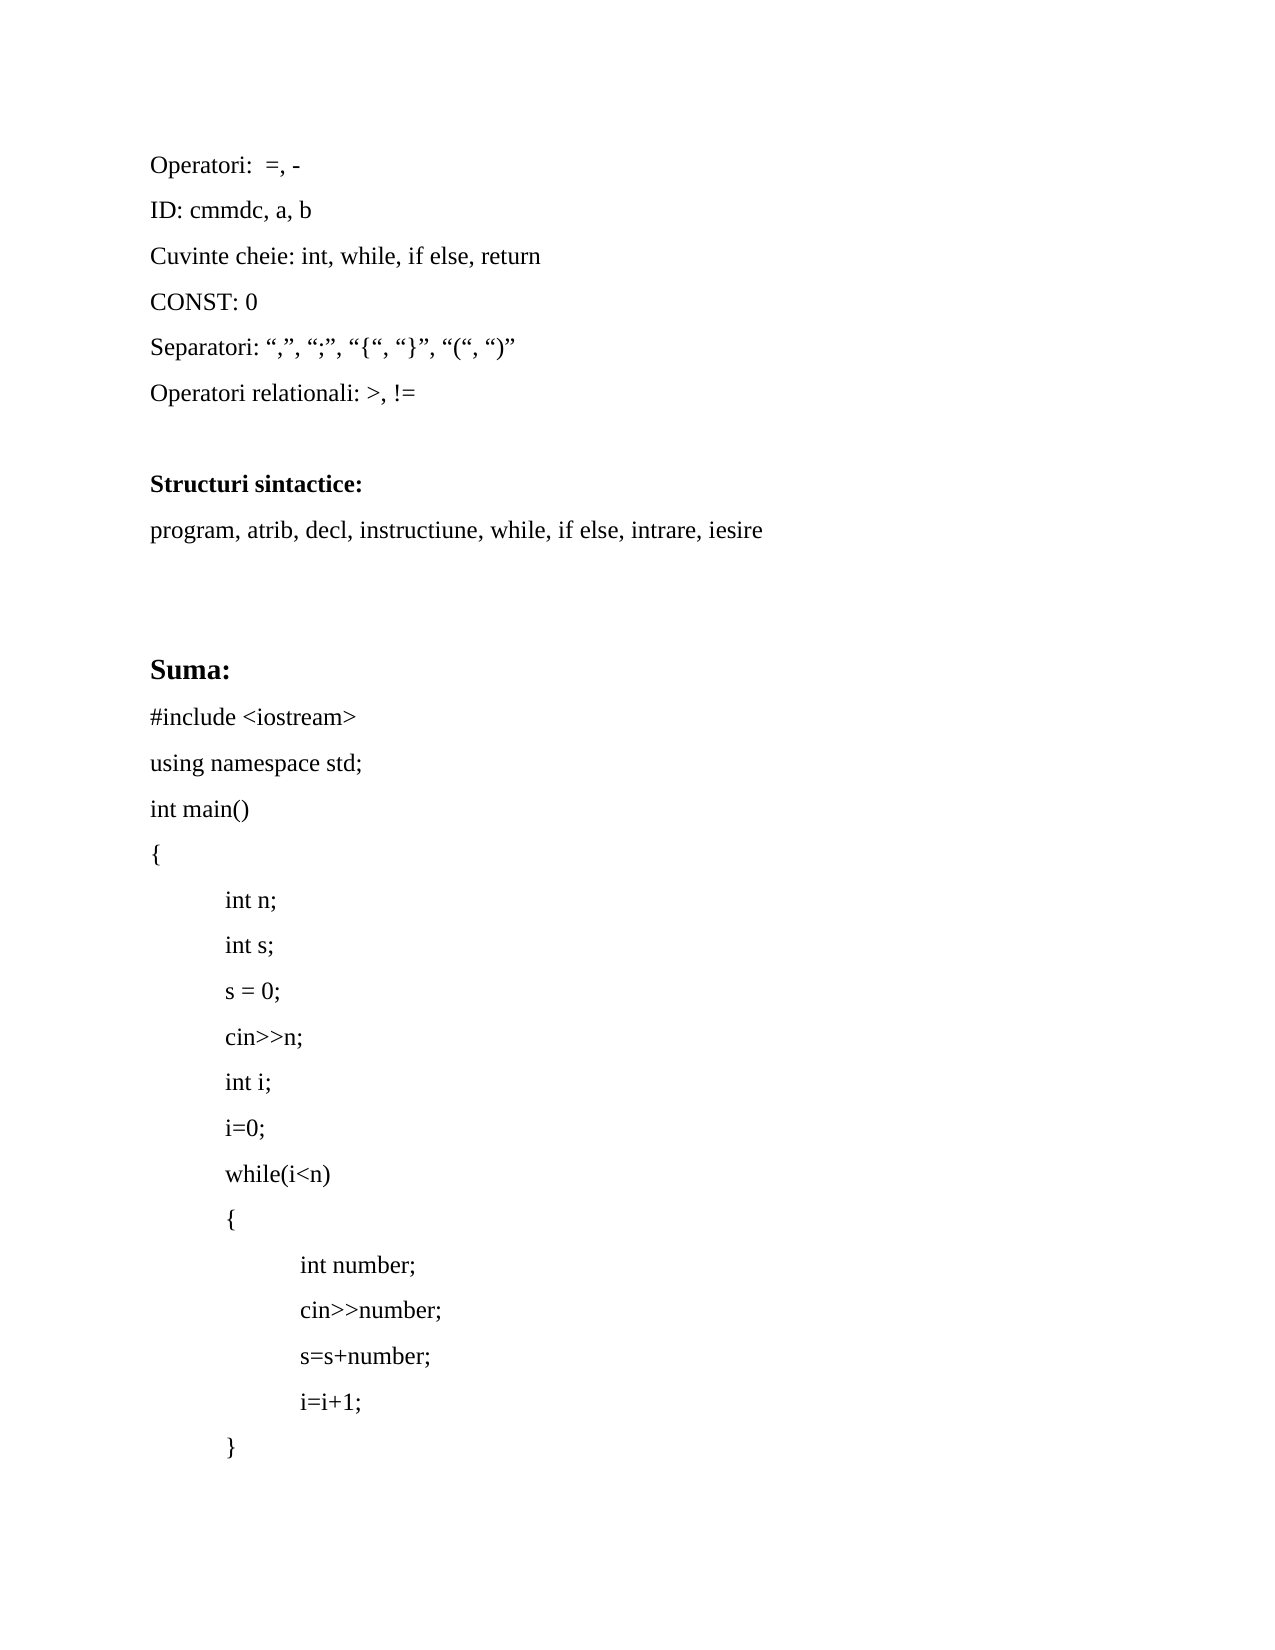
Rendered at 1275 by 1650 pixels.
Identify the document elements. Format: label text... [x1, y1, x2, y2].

text while(i<n) [150, 1159, 1125, 1187]
text i=0; [150, 1113, 1125, 1142]
text cin>>n; [150, 1022, 1125, 1051]
text Suma: [150, 652, 1125, 685]
text int i; [150, 1067, 1125, 1096]
text int main() [150, 794, 1125, 822]
text } [150, 1432, 1125, 1461]
text Operatori relationali: >, != [150, 378, 1125, 407]
text program, atrib, decl, instructiune, while, if else, intrare, iesire [150, 515, 1125, 544]
text s=s+number; [150, 1341, 1125, 1370]
text Cuvinte cheie: int, while, if else, return [150, 241, 1125, 270]
text i=i+1; [150, 1387, 1125, 1416]
text using namespace std; [150, 748, 1125, 777]
text Separatori: “,”, “;”, “{“, “}”, “(“, “)” [150, 332, 1125, 361]
text ID: cmmdc, a, b [150, 196, 1125, 224]
text int s; [150, 931, 1125, 959]
text int n; [150, 885, 1125, 914]
text { [150, 1204, 1125, 1233]
text Structuri sintactice: [150, 469, 1125, 498]
text CONST: 0 [150, 287, 1125, 316]
text #include <iostream> [150, 702, 1125, 731]
text Operatori: =, - [150, 150, 1125, 179]
text cin>>number; [150, 1296, 1125, 1324]
text int number; [150, 1250, 1125, 1279]
text { [150, 839, 1125, 868]
text s = 0; [150, 976, 1125, 1005]
